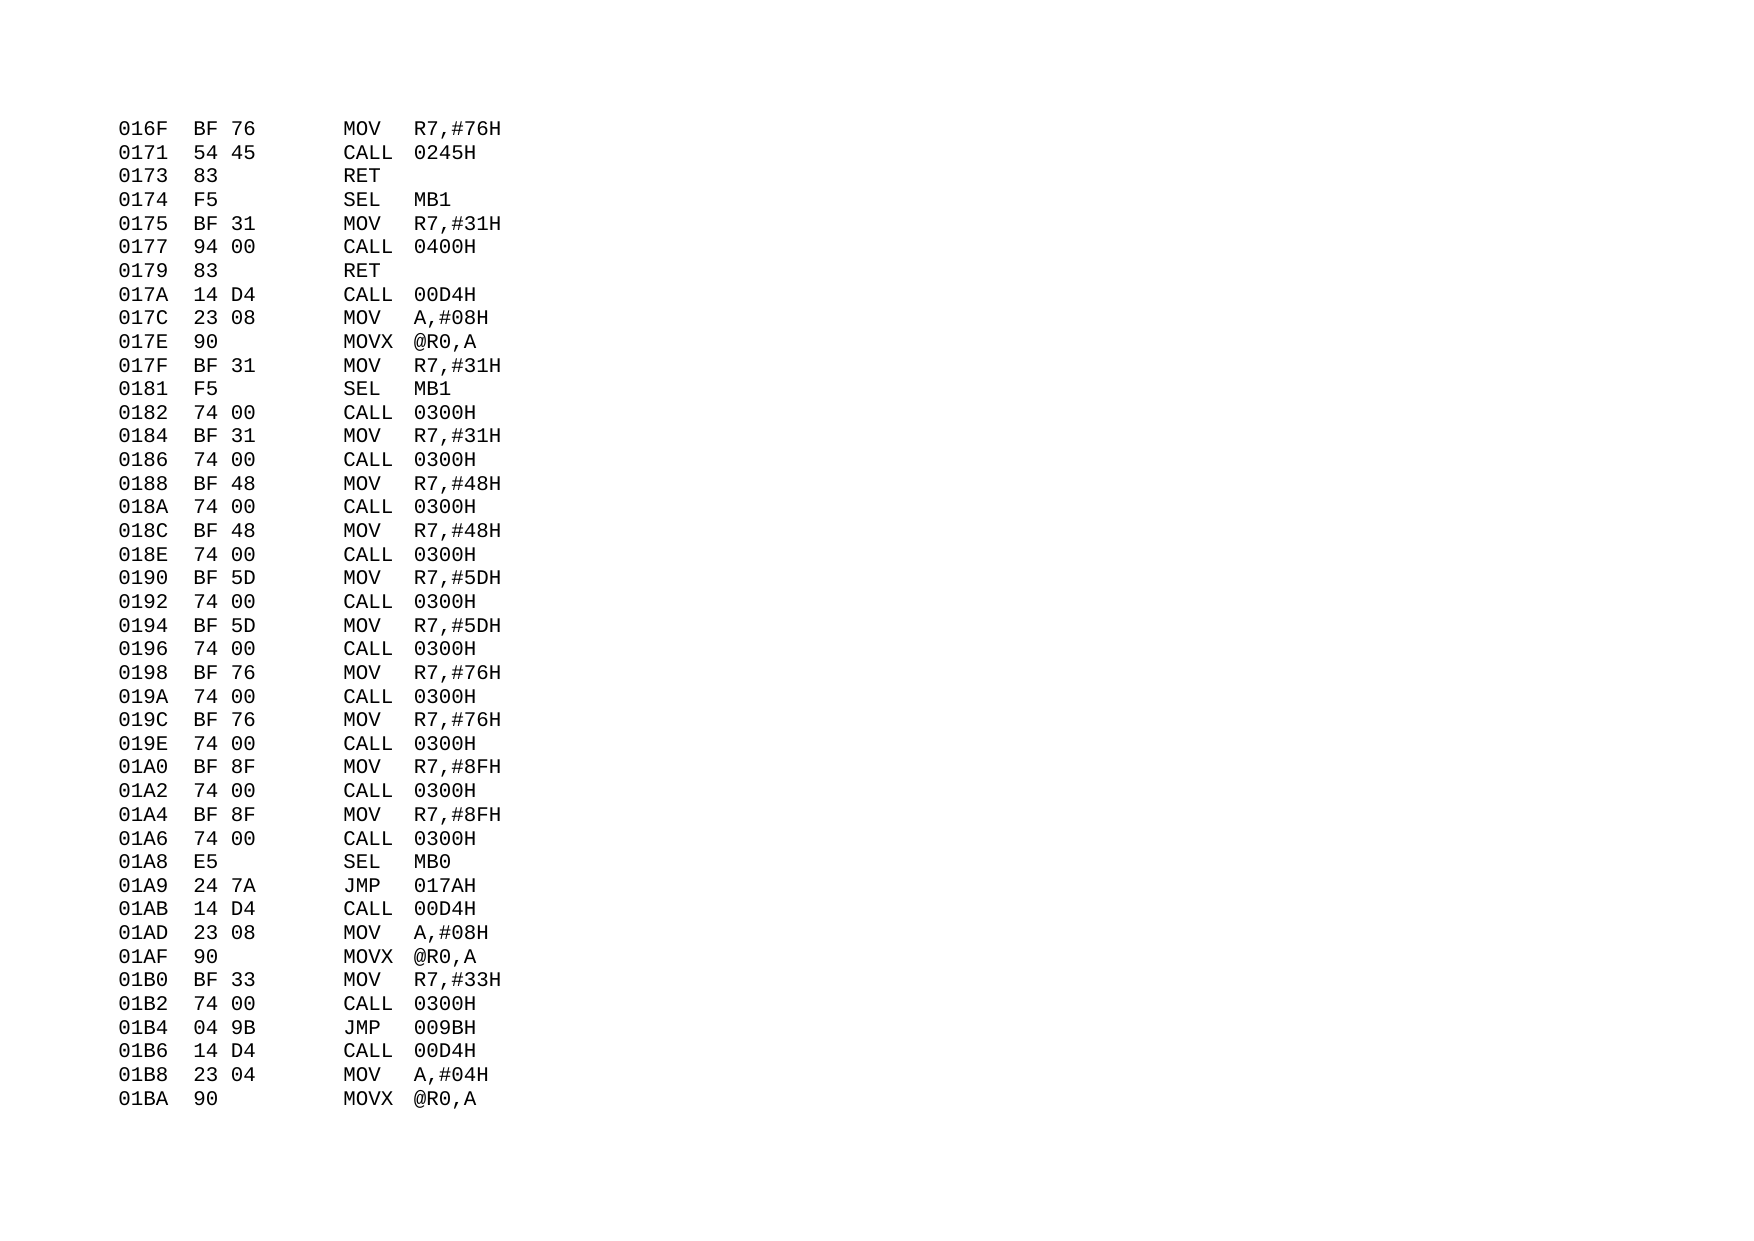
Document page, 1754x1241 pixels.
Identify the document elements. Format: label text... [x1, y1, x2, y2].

text 01A6 74 00 CALL 0300H [118, 827, 1636, 851]
text 01A9 24 7A JMP 017AH [118, 875, 1636, 898]
text 019A 74 00 CALL 0300H [118, 686, 1636, 709]
text 0174 F5 SEL MB1 [118, 189, 1636, 213]
text 016F BF 76 MOV R7,#76H [118, 118, 1636, 142]
text 017F BF 31 MOV R7,#31H [118, 354, 1636, 378]
text 0194 BF 5D MOV R7,#5DH [118, 615, 1636, 638]
text 0182 74 00 CALL 0300H [118, 402, 1636, 426]
text 017A 14 D4 CALL 00D4H [118, 284, 1636, 307]
text 0179 83 RET [118, 260, 1636, 284]
text 01BA 90 MOVX @R0,A [118, 1088, 1636, 1111]
text 01AD 23 08 MOV A,#08H [118, 922, 1636, 946]
text 01A4 BF 8F MOV R7,#8FH [118, 804, 1636, 827]
text 01B0 BF 33 MOV R7,#33H [118, 969, 1636, 993]
text 019E 74 00 CALL 0300H [118, 733, 1636, 757]
text 01AB 14 D4 CALL 00D4H [118, 898, 1636, 922]
text 01AF 90 MOVX @R0,A [118, 946, 1636, 969]
text 0192 74 00 CALL 0300H [118, 591, 1636, 615]
text 0175 BF 31 MOV R7,#31H [118, 213, 1636, 236]
text 0181 F5 SEL MB1 [118, 378, 1636, 402]
text 0196 74 00 CALL 0300H [118, 638, 1636, 662]
text 01A0 BF 8F MOV R7,#8FH [118, 757, 1636, 780]
text 0177 94 00 CALL 0400H [118, 236, 1636, 260]
text 01B4 04 9B JMP 009BH [118, 1017, 1636, 1040]
text 018C BF 48 MOV R7,#48H [118, 520, 1636, 544]
text 018E 74 00 CALL 0300H [118, 544, 1636, 567]
text 0188 BF 48 MOV R7,#48H [118, 473, 1636, 496]
text 0198 BF 76 MOV R7,#76H [118, 662, 1636, 686]
text 0186 74 00 CALL 0300H [118, 449, 1636, 473]
text 018A 74 00 CALL 0300H [118, 496, 1636, 520]
text 017C 23 08 MOV A,#08H [118, 307, 1636, 331]
text 01B8 23 04 MOV A,#04H [118, 1064, 1636, 1088]
text 0190 BF 5D MOV R7,#5DH [118, 567, 1636, 591]
text 01A2 74 00 CALL 0300H [118, 780, 1636, 804]
text 0173 83 RET [118, 165, 1636, 189]
text 01B2 74 00 CALL 0300H [118, 993, 1636, 1017]
text 0171 54 45 CALL 0245H [118, 142, 1636, 165]
text 0184 BF 31 MOV R7,#31H [118, 426, 1636, 449]
text 017E 90 MOVX @R0,A [118, 331, 1636, 354]
text 01A8 E5 SEL MB0 [118, 851, 1636, 875]
text 01B6 14 D4 CALL 00D4H [118, 1040, 1636, 1064]
text 019C BF 76 MOV R7,#76H [118, 709, 1636, 733]
